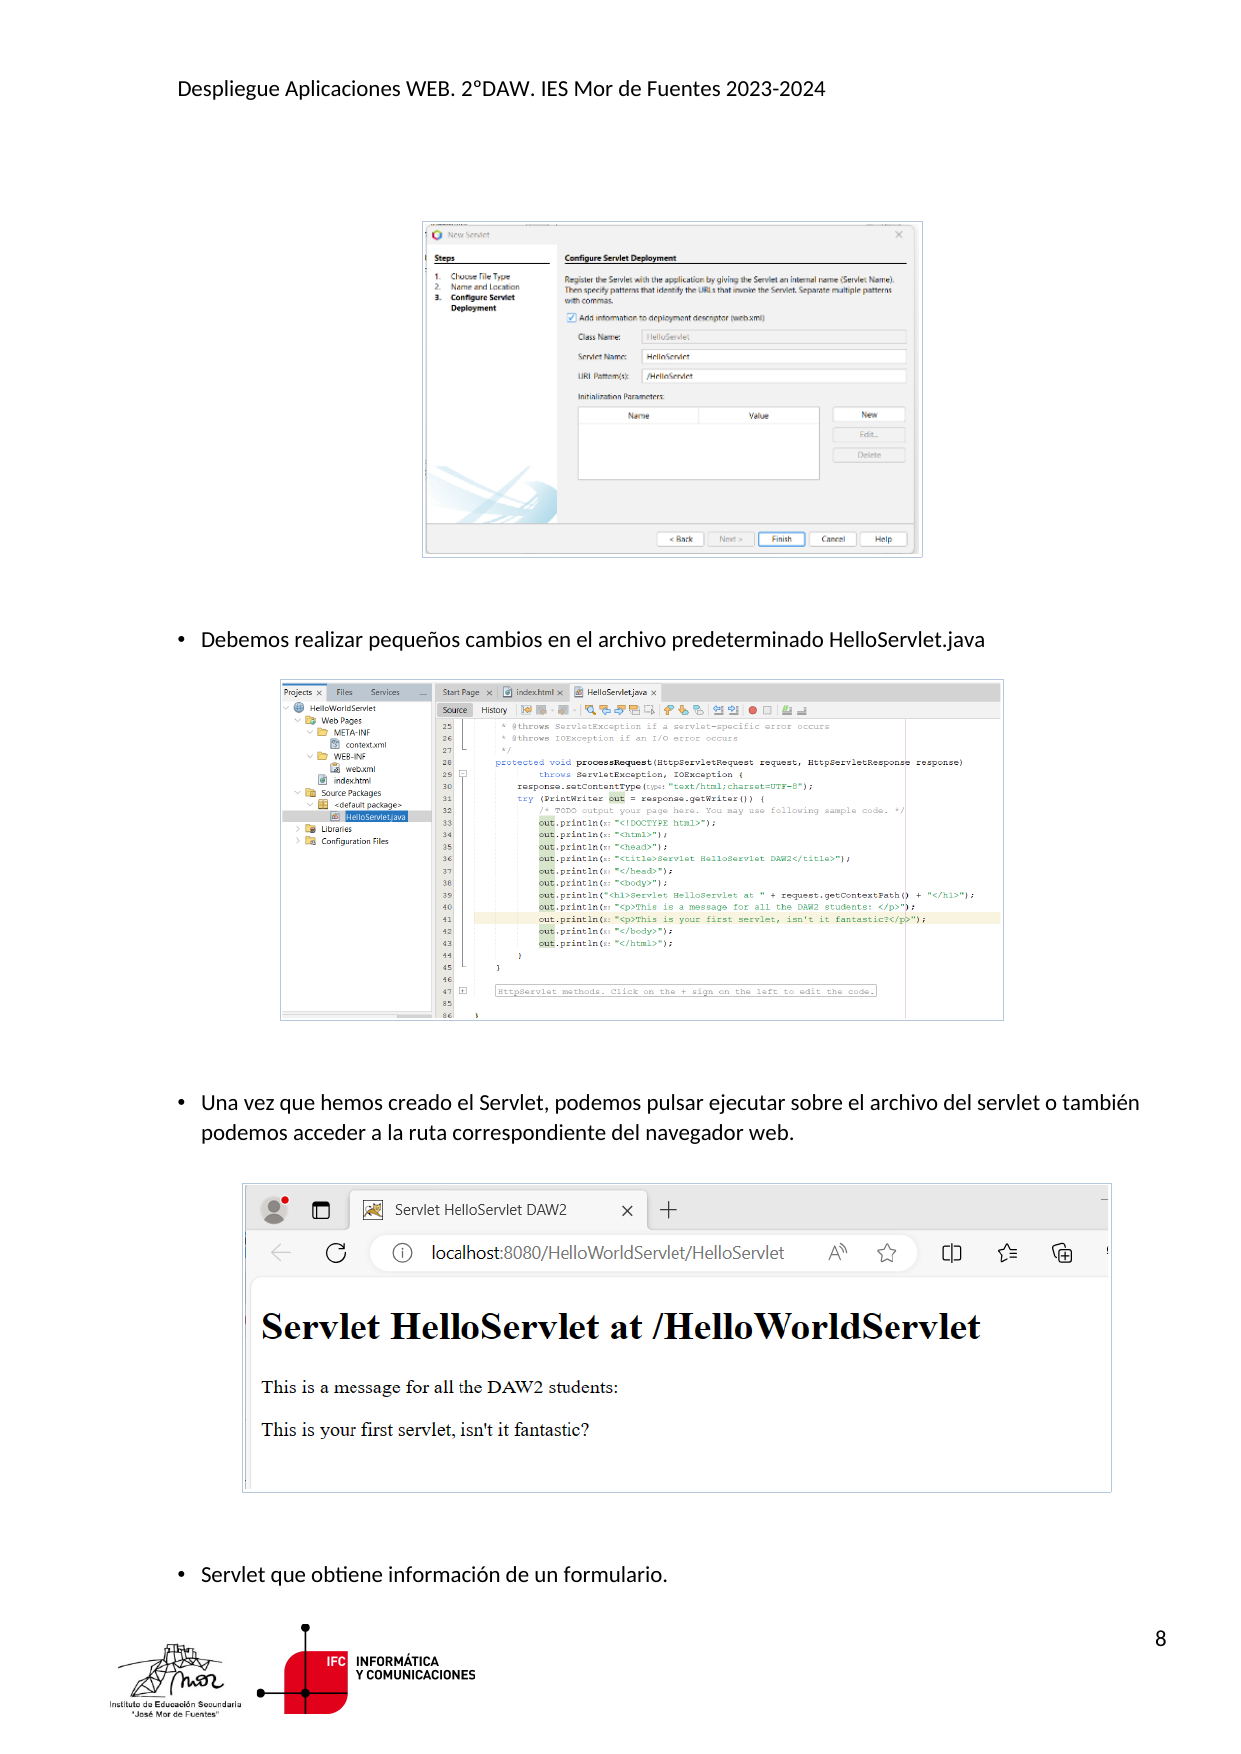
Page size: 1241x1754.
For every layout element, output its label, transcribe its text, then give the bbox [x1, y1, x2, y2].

picture [256, 1624, 475, 1714]
list Una vez que hemos creado el Servlet, podemos pulsar ejecutar sobre el archivo del servlet o también podemos acceder a la ruta correspondiente del navegador web. [177, 1088, 1167, 1146]
picture [100, 1631, 249, 1736]
list Debemos realizar pequeños cambios en el archivo predeterminado HelloServlet.java [177, 625, 1167, 653]
picture [282, 682, 1001, 1018]
picture [425, 223, 919, 554]
picture [245, 1185, 1109, 1489]
list Servlet que obtiene información de un formulario. [177, 1560, 1167, 1588]
